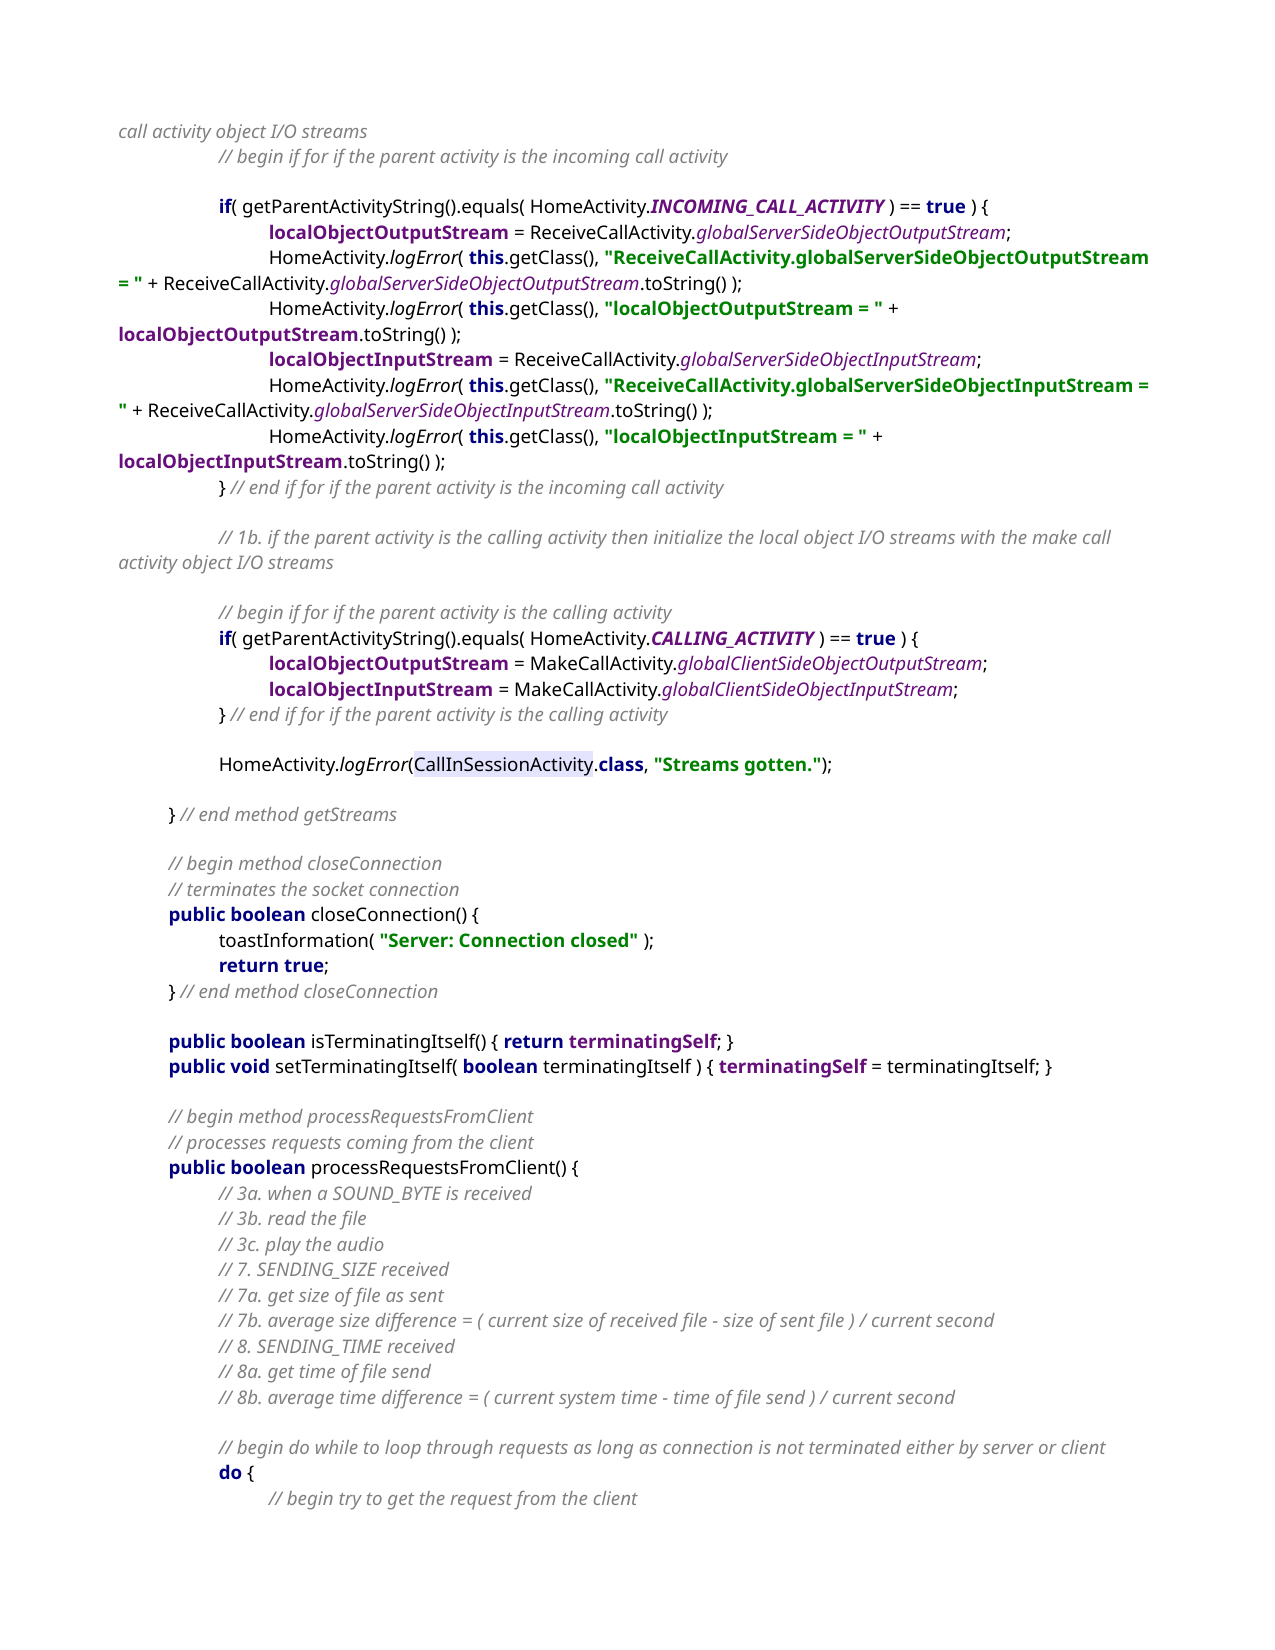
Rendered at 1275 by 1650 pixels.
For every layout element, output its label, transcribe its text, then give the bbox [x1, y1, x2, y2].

text localObjectOutputStream = MakeCallActivity.globalClientSideObjectOutputStream; [118, 650, 1157, 676]
text } // end if for if the parent activity is the incoming call activity [118, 474, 1157, 500]
text } // end if for if the parent activity is the calling activity [118, 701, 1157, 727]
text // 8. SENDING_TIME received [118, 1333, 1157, 1359]
text // 1b. if the parent activity is the calling activity then initialize the local object I/O streams with the make call activity object I/O streams [118, 524, 1157, 575]
text localObjectInputStream = MakeCallActivity.globalClientSideObjectInputStream; [118, 676, 1157, 701]
text public boolean closeConnection() { [118, 902, 1157, 927]
text HomeActivity.logError( this.getClass(), "localObjectInputStream = " + localObjectInputStream.toString() ); [118, 423, 1157, 474]
text toastInformation( "Server: Connection closed" ); [118, 927, 1157, 953]
text // 8a. get time of file send [118, 1359, 1157, 1384]
text do { [118, 1459, 1157, 1485]
text public boolean isTerminatingItself() { return terminatingSelf; } [118, 1028, 1157, 1054]
text // terminates the socket connection [118, 876, 1157, 902]
text // 8b. average time difference = ( current system time - time of file send ) / current second [118, 1384, 1157, 1410]
text return true; [118, 953, 1157, 978]
text // processes requests coming from the client [118, 1129, 1157, 1154]
text // begin do while to loop through requests as long as connection is not terminated either by server or client [118, 1434, 1157, 1459]
text // 7a. get size of file as sent [118, 1282, 1157, 1308]
text // 7. SENDING_SIZE received [118, 1257, 1157, 1282]
text // 3b. read the file [118, 1206, 1157, 1231]
text // begin method processRequestsFromClient [118, 1103, 1157, 1129]
text call activity object I/O streams [118, 118, 1157, 144]
text // begin method closeConnection [118, 851, 1157, 876]
text // 3a. when a SOUND_BYTE is received [118, 1180, 1157, 1206]
text // begin try to get the request from the client [118, 1485, 1157, 1511]
text // begin if for if the parent activity is the calling activity [118, 599, 1157, 625]
text if( getParentActivityString().equals( HomeActivity.CALLING_ACTIVITY ) == true ) { [118, 625, 1157, 650]
text HomeActivity.logError( this.getClass(), "ReceiveCallActivity.globalServerSideObjectOutputStream = " + ReceiveCallActivity.globalServerSideObjectOutputStream.toString() ); [118, 244, 1157, 296]
text // begin if for if the parent activity is the incoming call activity [118, 144, 1157, 169]
text // 7b. average size difference = ( current size of received file - size of sent file ) / current second [118, 1308, 1157, 1333]
text localObjectOutputStream = ReceiveCallActivity.globalServerSideObjectOutputStream; [118, 219, 1157, 244]
text if( getParentActivityString().equals( HomeActivity.INCOMING_CALL_ACTIVITY ) == true ) { [118, 193, 1157, 219]
text localObjectInputStream = ReceiveCallActivity.globalServerSideObjectInputStream; [118, 347, 1157, 372]
text HomeActivity.logError( this.getClass(), "ReceiveCallActivity.globalServerSideObjectInputStream = " + ReceiveCallActivity.globalServerSideObjectInputStream.toString() ); [118, 372, 1157, 423]
text } // end method getStreams [118, 801, 1157, 826]
text HomeActivity.logError( this.getClass(), "localObjectOutputStream = " + localObjectOutputStream.toString() ); [118, 296, 1157, 347]
text } // end method closeConnection [118, 978, 1157, 1004]
text public boolean processRequestsFromClient() { [118, 1154, 1157, 1180]
text public void setTerminatingItself( boolean terminatingItself ) { terminatingSelf = terminatingItself; } [118, 1054, 1157, 1079]
text // 3c. play the audio [118, 1231, 1157, 1257]
text HomeActivity.logError(CallInSessionActivity.class, "Streams gotten."); [118, 751, 1157, 777]
